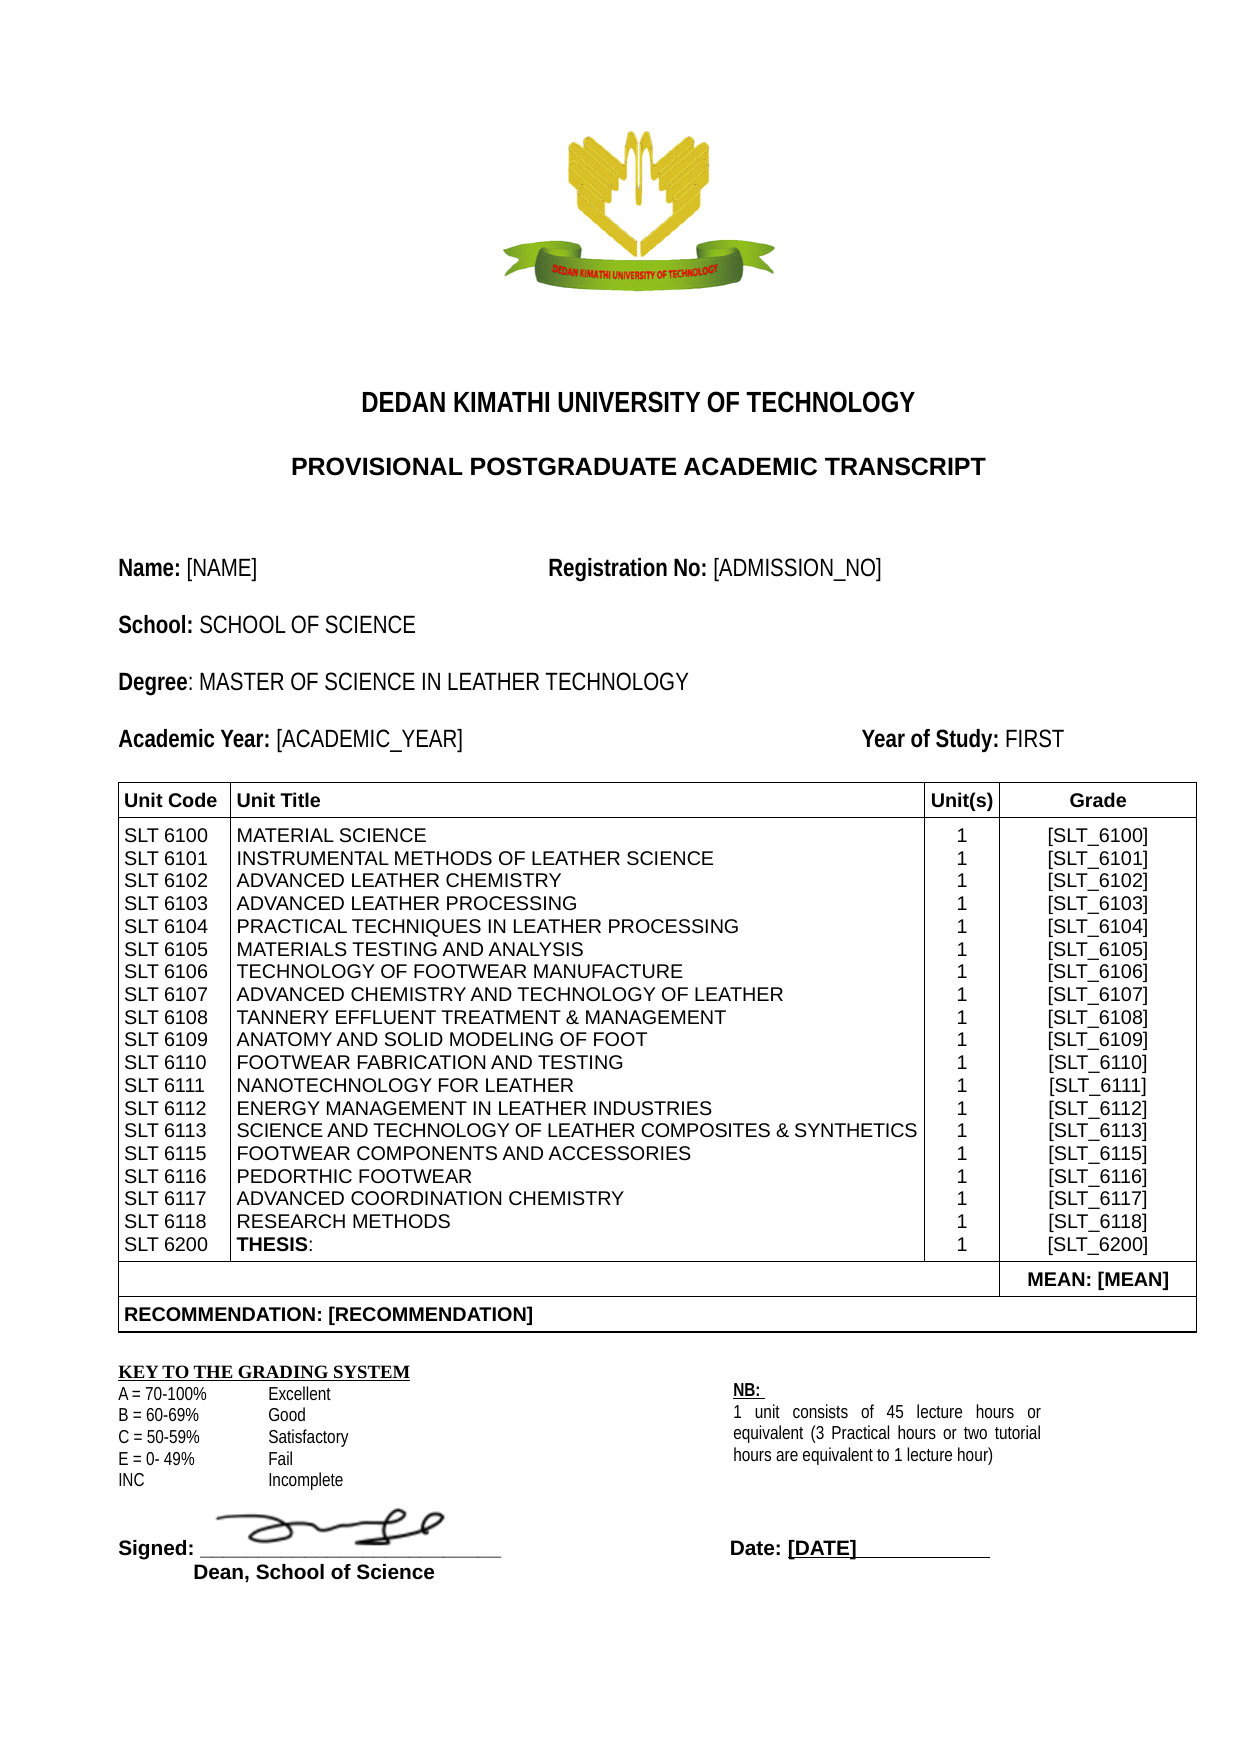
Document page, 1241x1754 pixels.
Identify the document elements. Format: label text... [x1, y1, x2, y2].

table_cell 1 1 1 1 1 1 1 1 1 1 1 1 1 1 1 1 1 1 1 [925, 818, 999, 1261]
text Signed: __________________________ Date: [DATE] [118, 1536, 1159, 1560]
table_cell [119, 1262, 999, 1296]
text Dean, School of Science [118, 1560, 1159, 1584]
text DEDAN KIMATHI UNIVERSITY OF TECHNOLOGY [118, 385, 1159, 418]
table_cell MATERIAL SCIENCE INSTRUMENTAL METHODS OF LEATHER SCIENCE ADVANCED LEATHER CHEMISTRY ADVANCED LEATHER PROCESSING PRACTICAL TECHNIQUES IN LEATHER PROCESSING MATERIALS TESTING AND ANALYSIS TECHNOLOGY OF FOOTWEAR MANUFACTURE ADVANCED CHEMISTRY AND TECHNOLOGY OF LEATHER TANNERY EFFLUENT TREATMENT & MANAGEMENT ANATOMY AND SOLID MODELING OF FOOT FOOTWEAR FABRICATION AND TESTING NANOTECHNOLOGY FOR LEATHER ENERGY MANAGEMENT IN LEATHER INDUSTRIES SCIENCE AND TECHNOLOGY OF LEATHER COMPOSITES & SYNTHETICS FOOTWEAR COMPONENTS AND ACCESSORIES PEDORTHIC FOOTWEAR ADVANCED COORDINATION CHEMISTRY RESEARCH METHODS THESIS: [231, 818, 924, 1261]
text Degree: MASTER OF SCIENCE IN LEATHER TECHNOLOGY [118, 667, 1159, 696]
text School: SCHOOL OF SCIENCE [118, 610, 1159, 638]
text KEY TO THE GRADING SYSTEM [118, 1361, 1159, 1383]
text A = 70-100% Excellent [118, 1383, 1159, 1404]
text B = 60-69% Good [118, 1404, 1159, 1426]
table_header Unit(s) [925, 783, 999, 817]
table_header Unit Code [119, 783, 230, 817]
text C = 50-59% Satisfactory [118, 1426, 1159, 1447]
table_header Unit Title [231, 783, 924, 817]
table_header Grade [1000, 783, 1196, 817]
table_cell RECOMMENDATION: [RECOMMENDATION] [119, 1297, 1196, 1331]
text PROVISIONAL POSTGRADUATE ACADEMIC TRANSCRIPT [118, 452, 1159, 481]
table_cell SLT 6100 SLT 6101 SLT 6102 SLT 6103 SLT 6104 SLT 6105 SLT 6106 SLT 6107 SLT 6108 SLT 6109 SLT 6110 SLT 6111 SLT 6112 SLT 6113 SLT 6115 SLT 6116 SLT 6117 SLT 6118 SLT 6200 [119, 818, 230, 1261]
text Academic Year: [ACADEMIC_YEAR] Year of Study: FIRST [118, 724, 1159, 753]
table_cell [SLT_6100] [SLT_6101] [SLT_6102] [SLT_6103] [SLT_6104] [SLT_6105] [SLT_6106] [SLT_6107] [SLT_6108] [SLT_6109] [SLT_6110] [SLT_6111] [SLT_6112] [SLT_6113] [SLT_6115] [SLT_6116] [SLT_6117] [SLT_6118] [SLT_6200] [1000, 818, 1196, 1261]
text Name: [NAME] Registration No: [ADMISSION_NO] [118, 553, 1159, 581]
text INC Incomplete [118, 1469, 1159, 1491]
text E = 0- 49% Fail [118, 1447, 1159, 1469]
table_cell MEAN: [MEAN] [1000, 1262, 1196, 1296]
